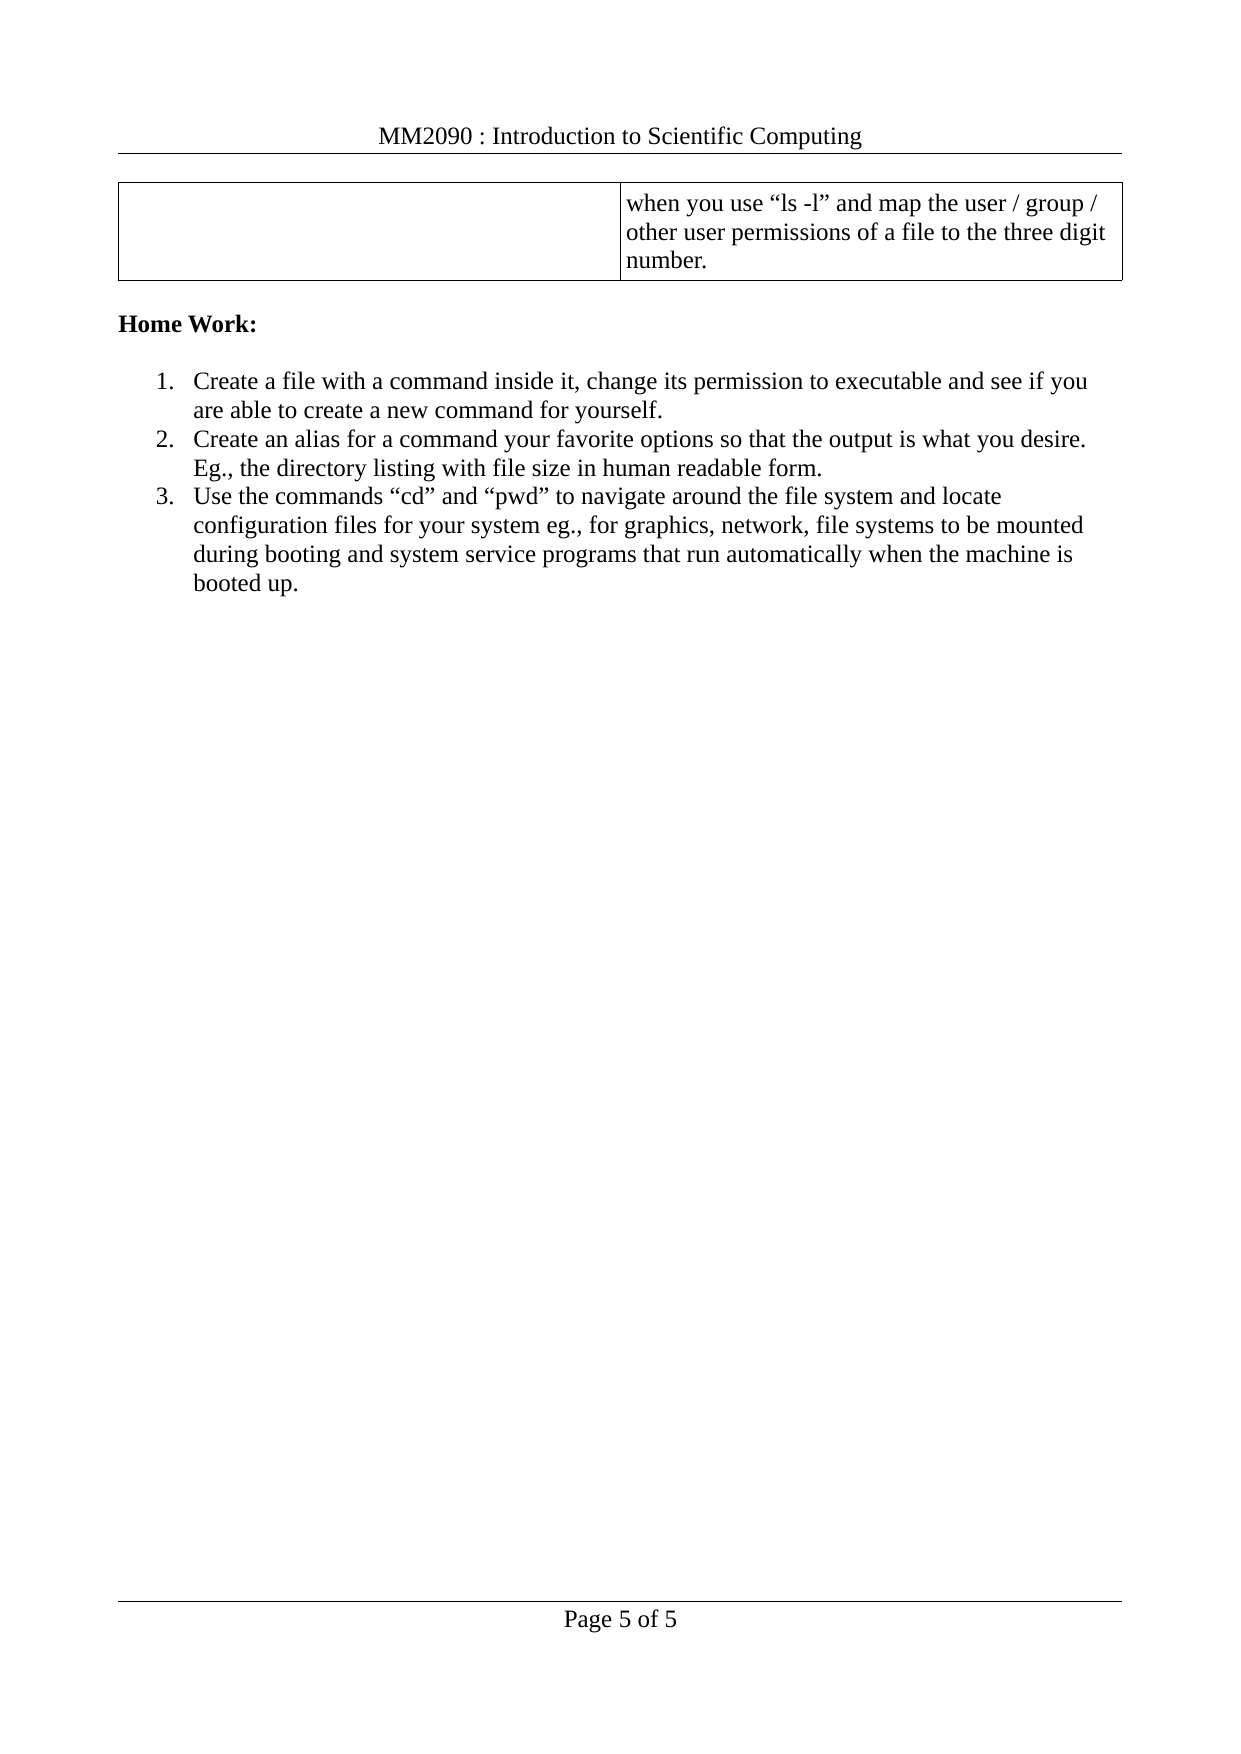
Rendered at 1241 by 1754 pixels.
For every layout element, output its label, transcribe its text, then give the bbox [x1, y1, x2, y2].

list Create a file with a command inside it, change its permission to executable and see if you are able to create a new command for yourself. [156, 366, 1122, 424]
table_cell when you use “ls -l” and map the user / group / other user permissions of a file to the three digit number. [621, 183, 1122, 280]
list Use the commands “cd” and “pwd” to navigate around the file system and locate configuration files for your system eg., for graphics, network, file systems to be mounted during booting and system service programs that run automatically when the machine is booted up. [156, 481, 1122, 596]
list Create an alias for a command your favorite options so that the output is what you desire. Eg., the directory listing with file size in human readable form. [156, 424, 1122, 481]
table_cell [119, 183, 620, 280]
text Home Work: [118, 309, 1122, 338]
